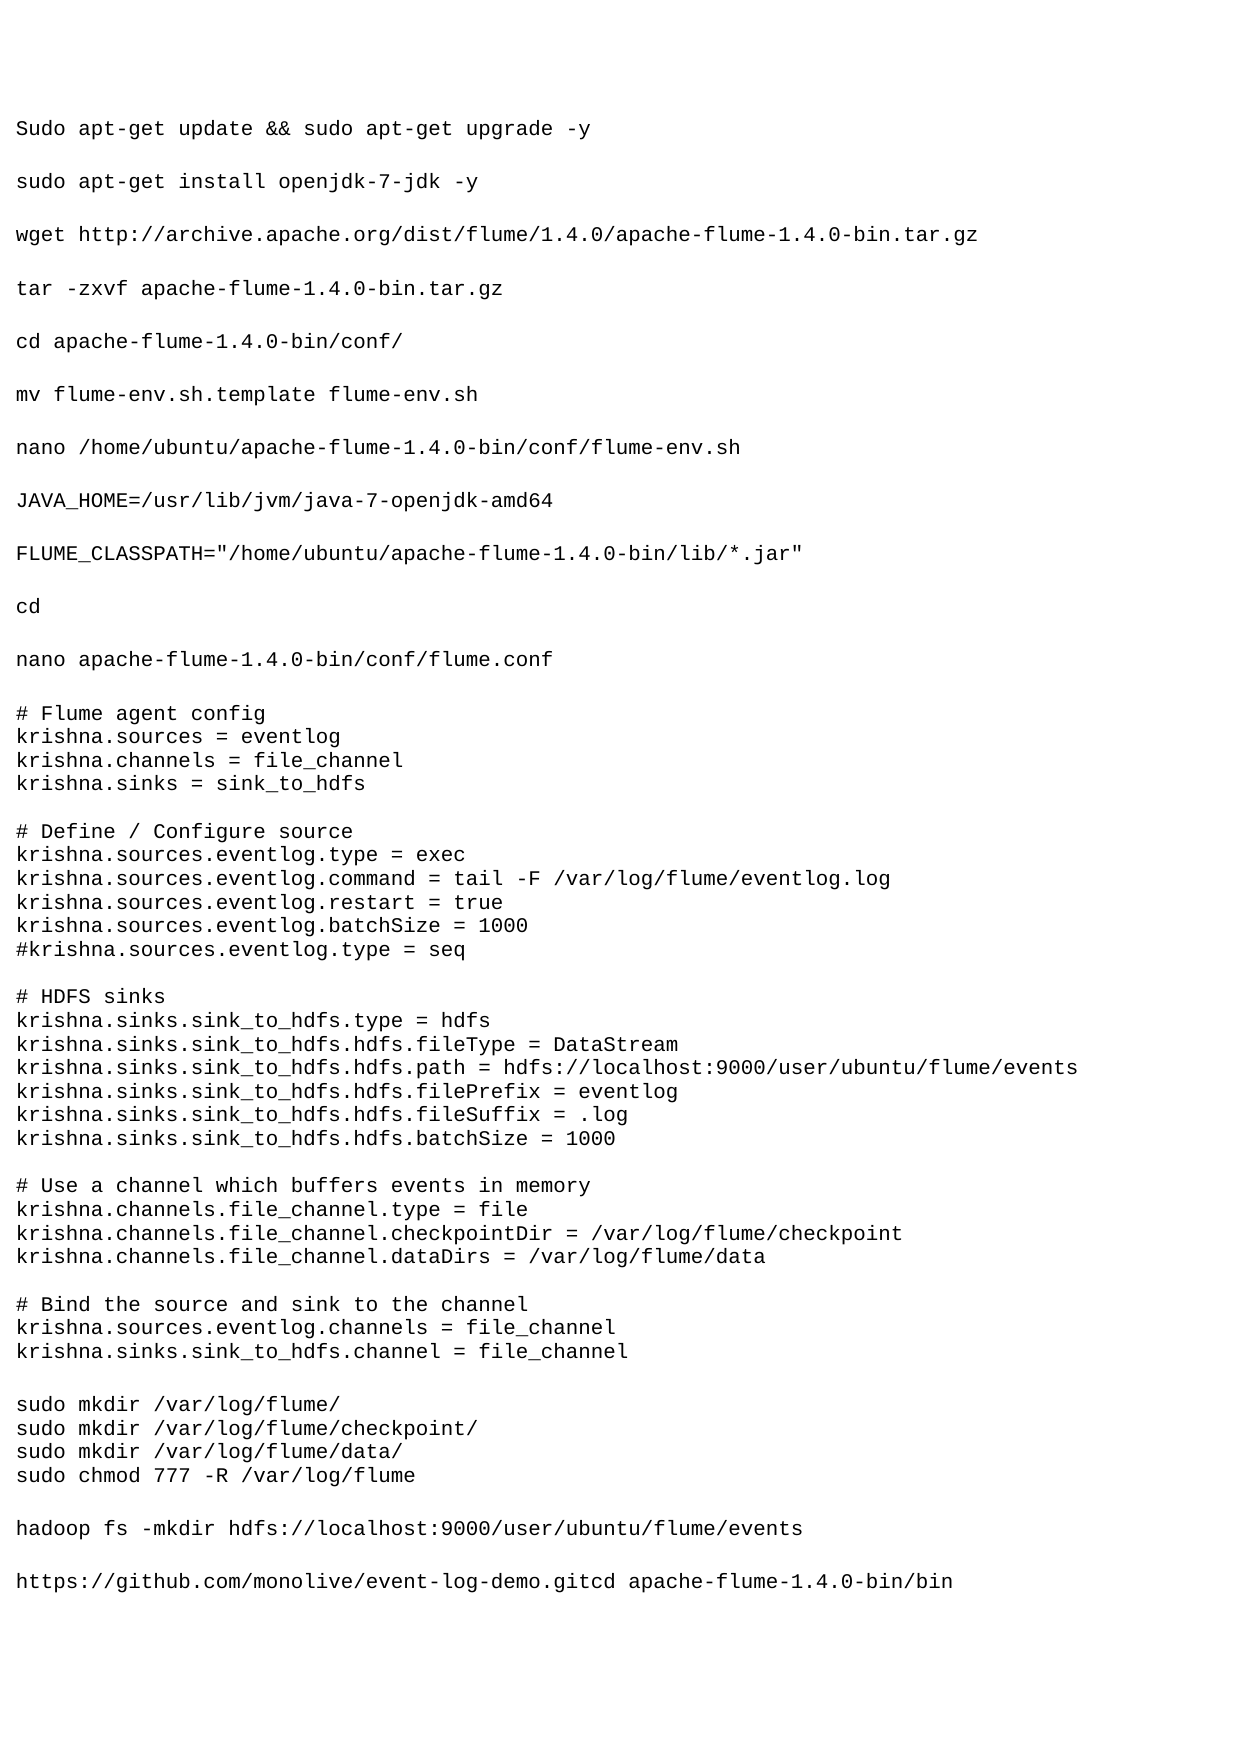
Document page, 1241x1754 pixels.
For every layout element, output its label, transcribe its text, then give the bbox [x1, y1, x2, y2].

text # Flume agent config [16, 702, 1215, 726]
text krishna.sinks.sink_to_hdfs.channel = file_channel [16, 1341, 1215, 1364]
text JAVA_HOME=/usr/lib/jvm/java-7-openjdk-amd64 [16, 490, 1215, 514]
text Sudo apt-get update && sudo apt-get upgrade -y [16, 118, 1215, 142]
text FLUME_CLASSPATH="/home/ubuntu/apache-flume-1.4.0-bin/lib/*.jar" [16, 543, 1215, 567]
text krishna.sources.eventlog.restart = true [16, 892, 1215, 915]
text cd [16, 596, 1215, 620]
text krishna.sinks.sink_to_hdfs.hdfs.fileType = DataStream [16, 1033, 1215, 1057]
text krishna.sinks.sink_to_hdfs.hdfs.path = hdfs://localhost:9000/user/ubuntu/flume/events [16, 1057, 1215, 1081]
text sudo mkdir /var/log/flume/checkpoint/ [16, 1418, 1215, 1441]
text https://github.com/monolive/event-log-demo.gitcd apache-flume-1.4.0-bin/bin [16, 1571, 1215, 1595]
text krishna.channels.file_channel.dataDirs = /var/log/flume/data [16, 1246, 1215, 1270]
text cd apache-flume-1.4.0-bin/conf/ [16, 331, 1215, 354]
text krishna.sinks = sink_to_hdfs [16, 773, 1215, 797]
text hadoop fs -mkdir hdfs://localhost:9000/user/ubuntu/flume/events [16, 1518, 1215, 1542]
text sudo apt-get install openjdk-7-jdk -y [16, 171, 1215, 195]
text nano apache-flume-1.4.0-bin/conf/flume.conf [16, 649, 1215, 673]
text # Define / Configure source [16, 821, 1215, 844]
text krishna.sinks.sink_to_hdfs.hdfs.batchSize = 1000 [16, 1128, 1215, 1152]
text krishna.sinks.sink_to_hdfs.hdfs.fileSuffix = .log [16, 1104, 1215, 1128]
text # Use a channel which buffers events in memory [16, 1175, 1215, 1199]
text sudo mkdir /var/log/flume/ [16, 1394, 1215, 1418]
text krishna.sinks.sink_to_hdfs.type = hdfs [16, 1010, 1215, 1033]
text sudo mkdir /var/log/flume/data/ [16, 1441, 1215, 1465]
text #krishna.sources.eventlog.type = seq [16, 939, 1215, 963]
text krishna.channels.file_channel.checkpointDir = /var/log/flume/checkpoint [16, 1223, 1215, 1246]
text krishna.sources = eventlog [16, 726, 1215, 750]
text krishna.sources.eventlog.type = exec [16, 844, 1215, 868]
text krishna.sources.eventlog.batchSize = 1000 [16, 915, 1215, 939]
text nano /home/ubuntu/apache-flume-1.4.0-bin/conf/flume-env.sh [16, 437, 1215, 461]
text krishna.sinks.sink_to_hdfs.hdfs.filePrefix = eventlog [16, 1081, 1215, 1104]
text tar -zxvf apache-flume-1.4.0-bin.tar.gz [16, 277, 1215, 301]
text krishna.sources.eventlog.channels = file_channel [16, 1317, 1215, 1341]
text mv flume-env.sh.template flume-env.sh [16, 384, 1215, 407]
text krishna.channels = file_channel [16, 750, 1215, 773]
text sudo chmod 777 -R /var/log/flume [16, 1465, 1215, 1489]
text wget http://archive.apache.org/dist/flume/1.4.0/apache-flume-1.4.0-bin.tar.gz [16, 224, 1215, 248]
text krishna.sources.eventlog.command = tail -F /var/log/flume/eventlog.log [16, 868, 1215, 892]
text # HDFS sinks [16, 986, 1215, 1010]
text # Bind the source and sink to the channel [16, 1294, 1215, 1317]
text krishna.channels.file_channel.type = file [16, 1199, 1215, 1223]
